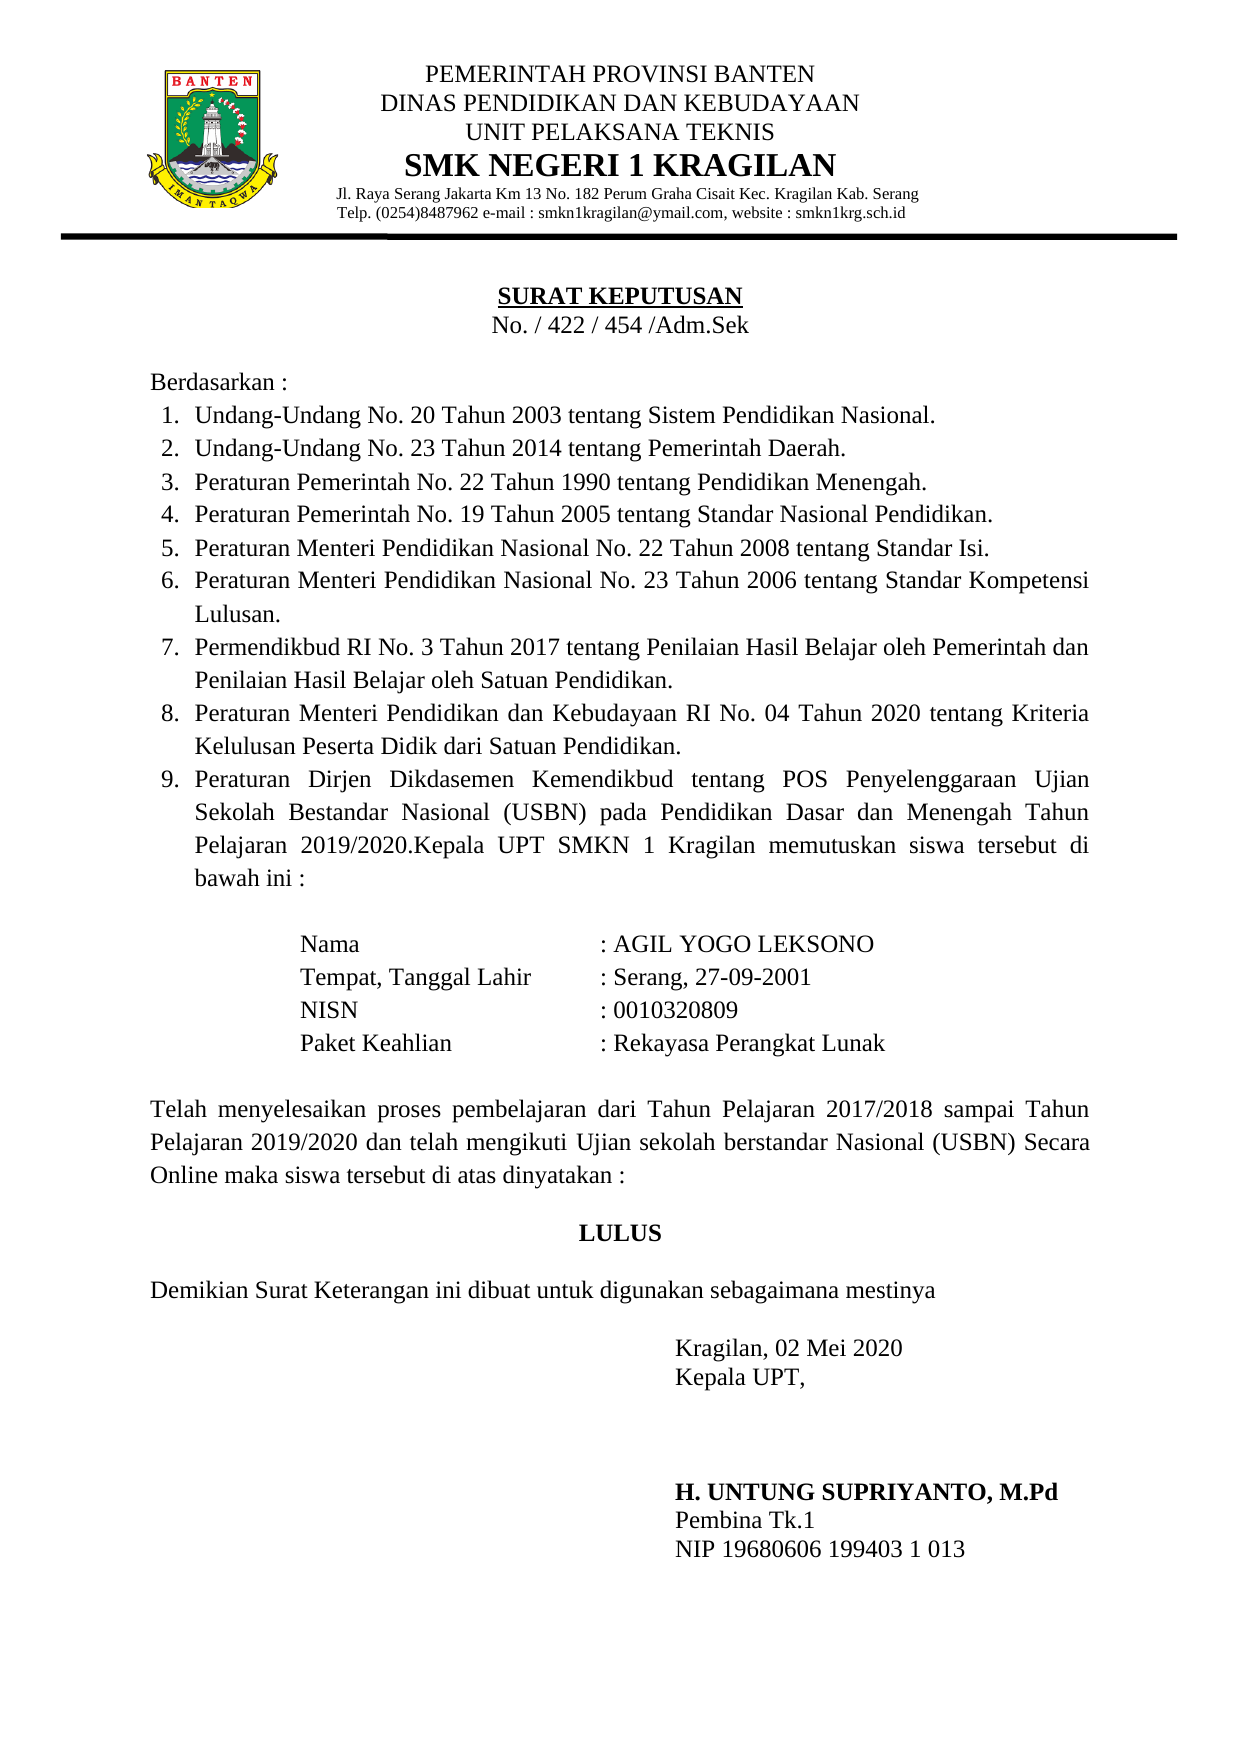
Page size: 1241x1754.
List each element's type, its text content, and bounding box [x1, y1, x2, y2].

text Tempat, Tanggal Lahir : Serang, 27-09-2001 [150, 962, 1090, 991]
text NIP 19680606 199403 1 013 [150, 1534, 1090, 1563]
text Kepala UPT, [150, 1362, 1090, 1391]
list Undang-Undang No. 23 Tahun 2014 tentang Pemerintah Daerah. [179, 433, 1090, 462]
text LULUS [150, 1218, 1090, 1247]
text Berdasarkan : [150, 367, 1090, 396]
text Paket Keahlian : Rekayasa Perangkat Lunak [150, 1028, 1090, 1057]
list Permendikbud RI No. 3 Tahun 2017 tentang Penilaian Hasil Belajar oleh Pemerintah dan Penilaian Hasil Belajar oleh Satuan Pendidikan. [179, 632, 1090, 693]
picture [146, 70, 279, 208]
list Undang-Undang No. 20 Tahun 2003 tentang Sistem Pendidikan Nasional. [179, 401, 1090, 429]
text Pembina Tk.1 [150, 1506, 1090, 1534]
text Telah menyelesaikan proses pembelajaran dari Tahun Pelajaran 2017/2018 sampai Tahun Pelajaran 2019/2020 dan telah mengikuti Ujian sekolah berstandar Nasional (USBN) Secara Online maka siswa tersebut di atas dinyatakan : [150, 1094, 1090, 1189]
text Kragilan, 02 Mei 2020 [150, 1333, 1090, 1362]
text Nama : AGIL YOGO LEKSONO [150, 929, 1090, 958]
list Peraturan Pemerintah No. 22 Tahun 1990 tentang Pendidikan Menengah. [179, 467, 1090, 495]
text NISN : 0010320809 [150, 995, 1090, 1024]
list Peraturan Menteri Pendidikan Nasional No. 23 Tahun 2006 tentang Standar Kompetensi Lulusan. [179, 566, 1090, 627]
list Peraturan Pemerintah No. 19 Tahun 2005 tentang Standar Nasional Pendidikan. [179, 499, 1090, 528]
list Peraturan Dirjen Dikdasemen Kemendikbud tentang POS Penyelenggaraan Ujian Sekolah Bestandar Nasional (USBN) pada Pendidikan Dasar dan Menengah Tahun Pelajaran 2019/2020.Kepala UPT SMKN 1 Kragilan memutuskan siswa tersebut di bawah ini : [179, 764, 1090, 892]
list Peraturan Menteri Pendidikan dan Kebudayaan RI No. 04 Tahun 2020 tentang Kriteria Kelulusan Peserta Didik dari Satuan Pendidikan. [179, 698, 1090, 759]
text H. UNTUNG SUPRIYANTO, M.Pd [150, 1477, 1090, 1506]
text Demikian Surat Keterangan ini dibuat untuk digunakan sebagaimana mestinya [150, 1276, 1090, 1304]
text SURAT KEPUTUSAN [150, 281, 1090, 310]
text No. / 422 / 454 /Adm.Sek [150, 310, 1090, 339]
list Peraturan Menteri Pendidikan Nasional No. 22 Tahun 2008 tentang Standar Isi. [179, 533, 1090, 561]
